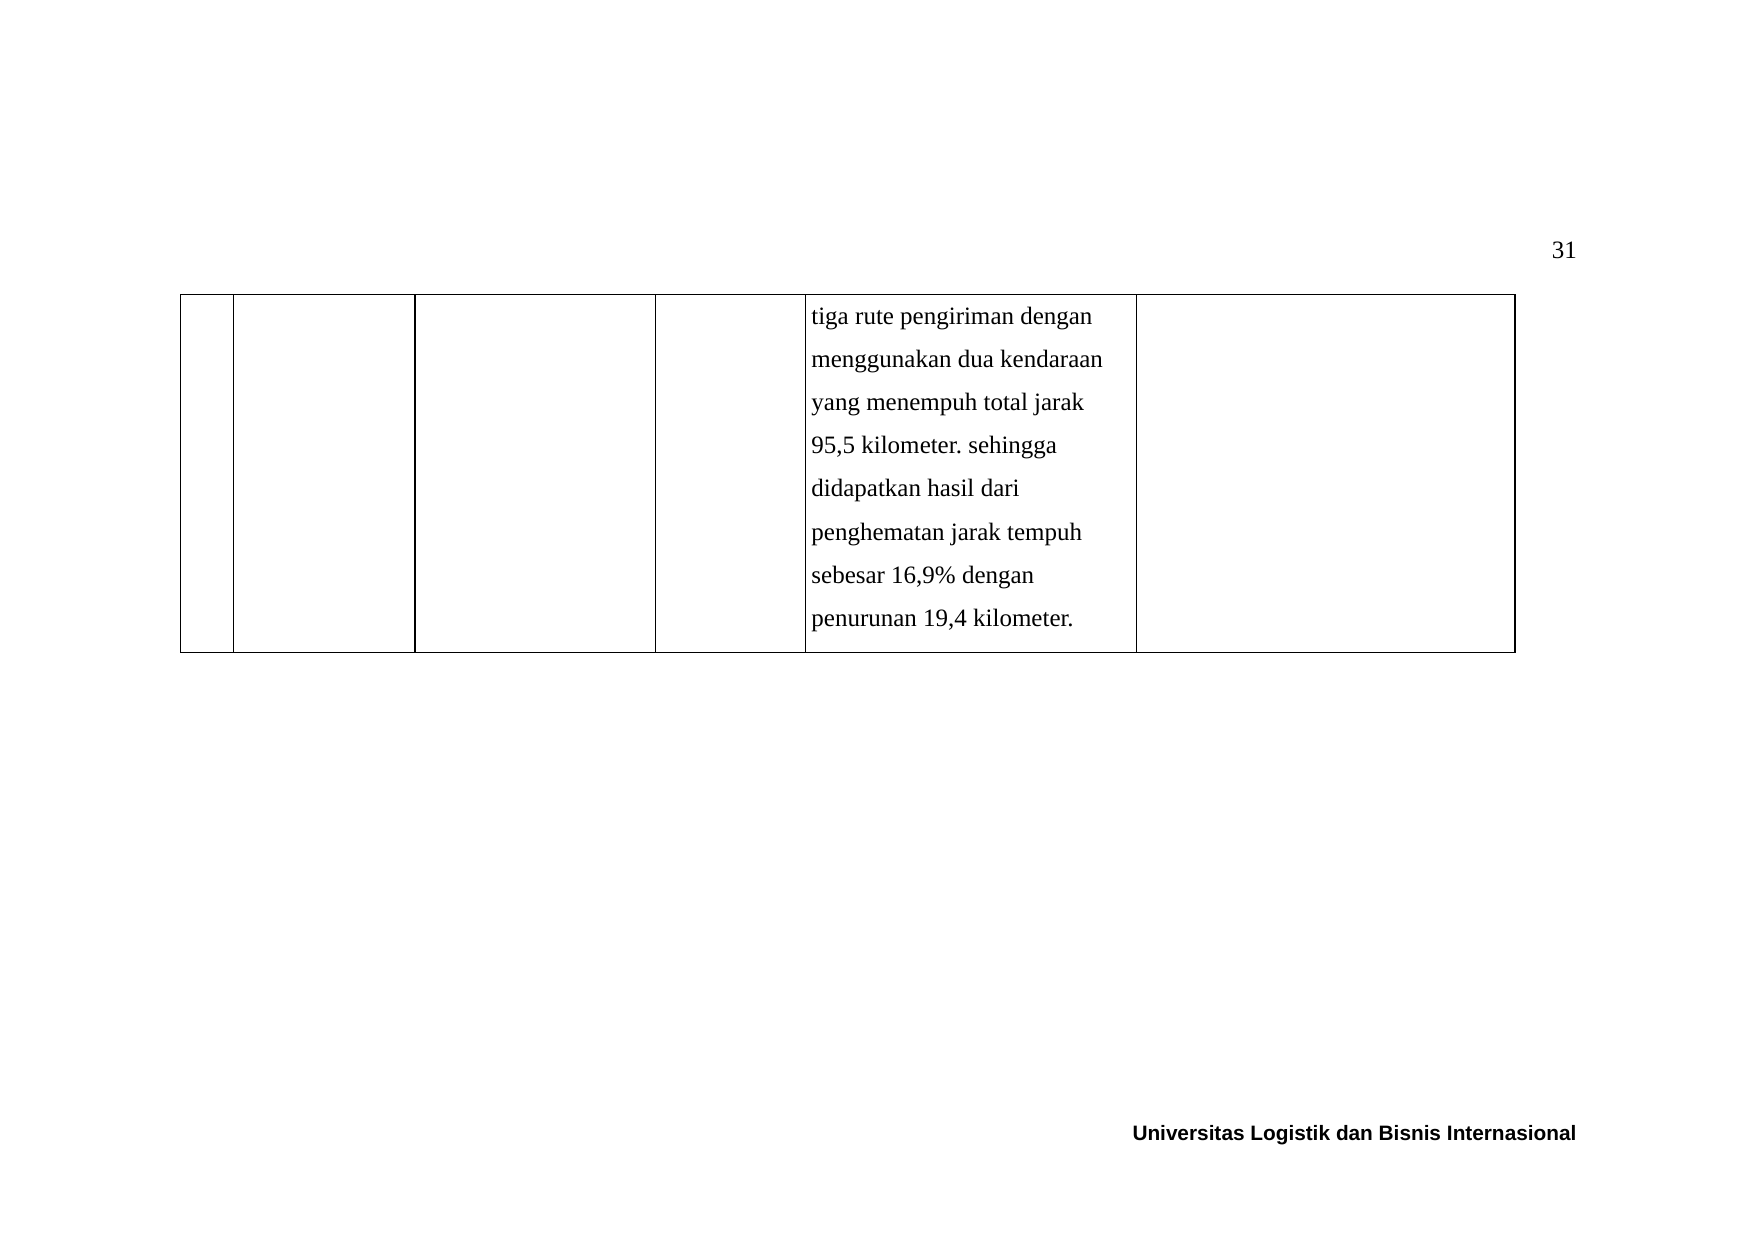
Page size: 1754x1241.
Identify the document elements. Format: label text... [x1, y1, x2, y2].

table_cell [234, 295, 414, 652]
table_cell [1137, 295, 1514, 652]
table_cell [181, 295, 233, 652]
table_cell [656, 295, 805, 652]
table_cell [416, 295, 655, 652]
table_cell tiga rute pengiriman dengan menggunakan dua kendaraan yang menempuh total jarak 95,5 kilometer. sehingga didapatkan hasil dari penghematan jarak tempuh sebesar 16,9% dengan penurunan 19,4 kilometer. [806, 295, 1136, 652]
